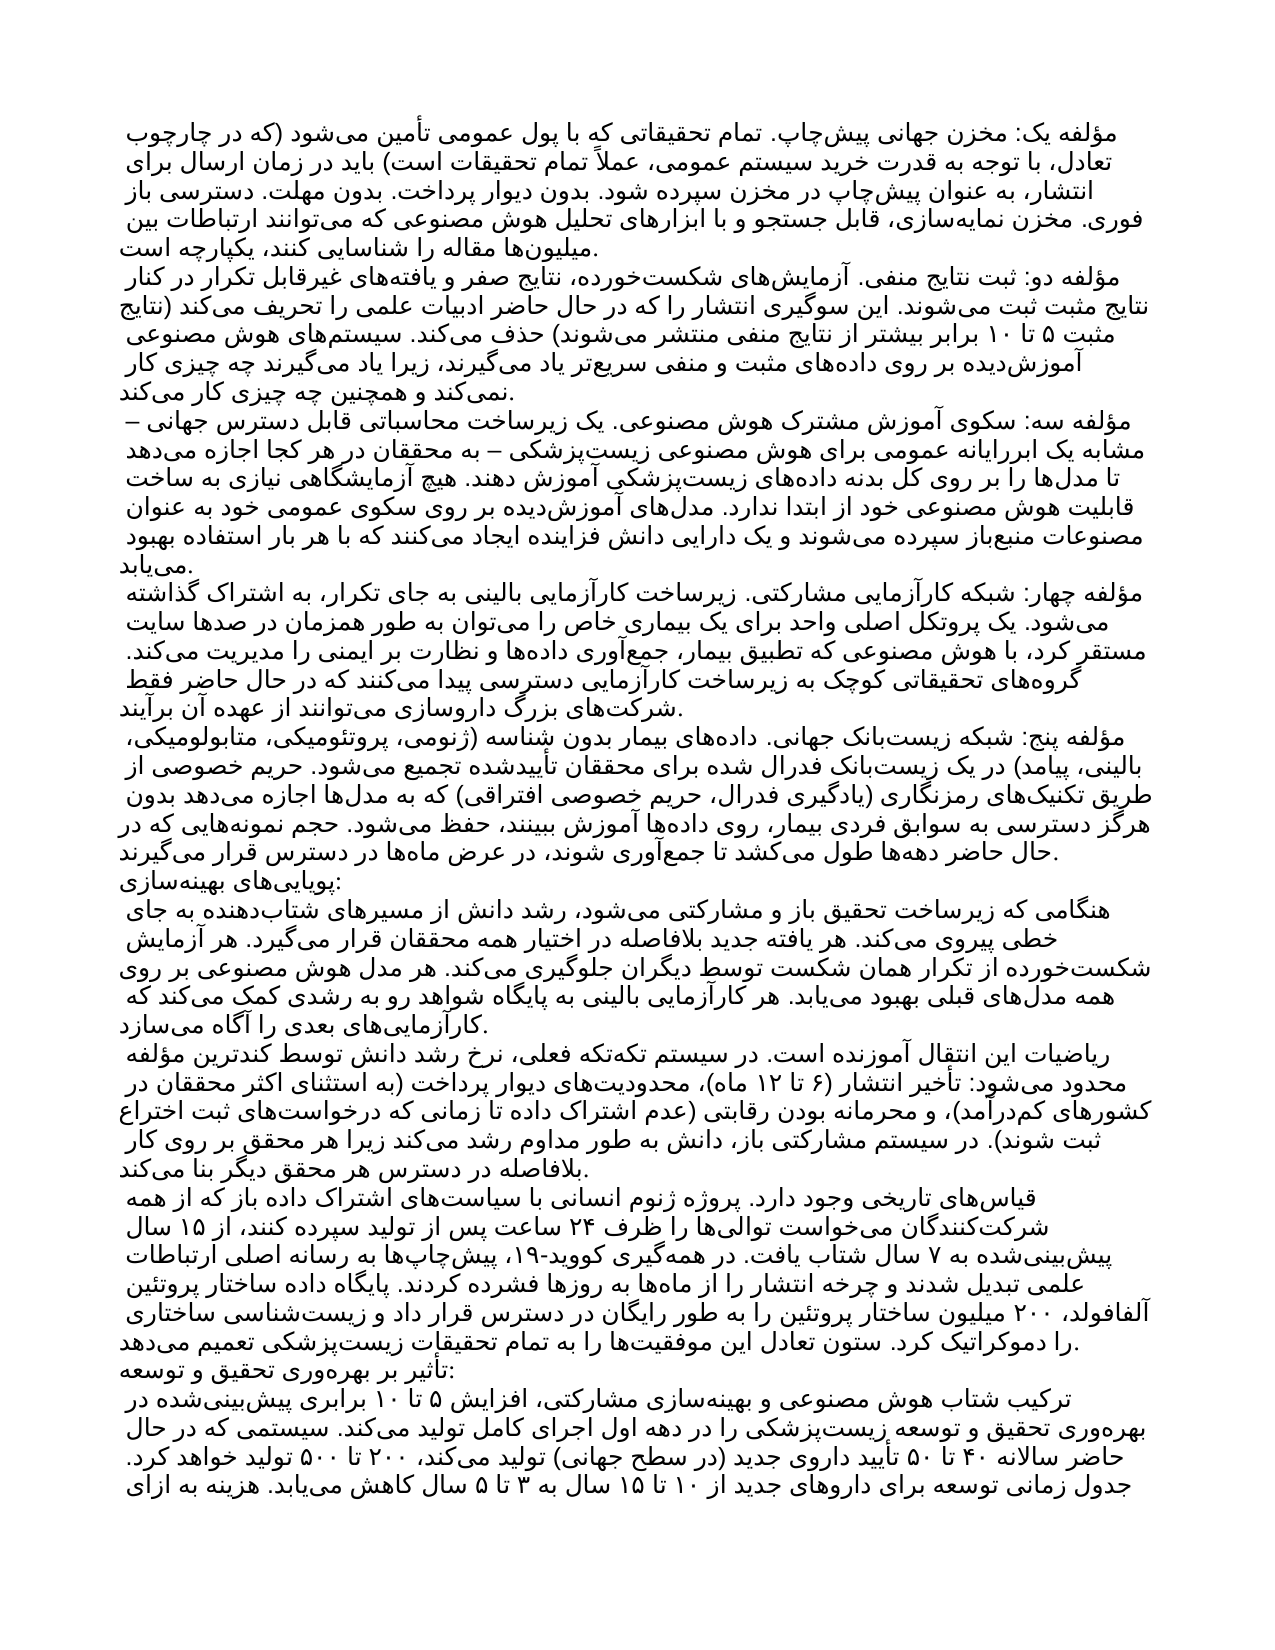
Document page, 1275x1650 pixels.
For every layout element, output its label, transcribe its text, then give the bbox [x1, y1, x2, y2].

text تأثیر بر بهره‌وری تحقیق و توسعه: [118, 1355, 1157, 1384]
text مؤلفه پنج: شبکه زیست‌بانک جهانی. داده‌های بیمار بدون شناسه (ژنومی، پروتئومیکی، متابولومیکی، بالینی، پیامد) در یک زیست‌بانک فدرال شده برای محققان تأییدشده تجمیع می‌شود. حریم خصوصی از طریق تکنیک‌های رمزنگاری (یادگیری فدرال، حریم خصوصی افتراقی) که به مدل‌ها اجازه می‌دهد بدون هرگز دسترسی به سوابق فردی بیمار، روی داده‌ها آموزش ببینند، حفظ می‌شود. حجم نمونه‌هایی که در حال حاضر دهه‌ها طول می‌کشد تا جمع‌آوری شوند، در عرض ماه‌ها در دسترس قرار می‌گیرند. [118, 722, 1157, 866]
text مؤلفه سه: سکوی آموزش مشترک هوش مصنوعی. یک زیرساخت محاسباتی قابل دسترس جهانی – مشابه یک ابررایانه عمومی برای هوش مصنوعی زیست‌پزشکی – به محققان در هر کجا اجازه می‌دهد تا مدل‌ها را بر روی کل بدنه داده‌های زیست‌پزشکی آموزش دهند. هیچ آزمایشگاهی نیازی به ساخت قابلیت هوش مصنوعی خود از ابتدا ندارد. مدل‌های آموزش‌دیده بر روی سکوی عمومی خود به عنوان مصنوعات منبع‌باز سپرده می‌شوند و یک دارایی دانش فزاینده ایجاد می‌کنند که با هر بار استفاده بهبود می‌یابد. [118, 406, 1157, 578]
text ریاضیات این انتقال آموزنده است. در سیستم تکه‌تکه فعلی، نرخ رشد دانش توسط کندترین مؤلفه محدود می‌شود: تأخیر انتشار (۶ تا ۱۲ ماه)، محدودیت‌های دیوار پرداخت (به استثنای اکثر محققان در کشورهای کم‌درآمد)، و محرمانه بودن رقابتی (عدم اشتراک داده تا زمانی که درخواست‌های ثبت اختراع ثبت شوند). در سیستم مشارکتی باز، دانش به طور مداوم رشد می‌کند زیرا هر محقق بر روی کار بلافاصله در دسترس هر محقق دیگر بنا می‌کند. [118, 1039, 1157, 1183]
text هنگامی که زیرساخت تحقیق باز و مشارکتی می‌شود، رشد دانش از مسیرهای شتاب‌دهنده به جای خطی پیروی می‌کند. هر یافته جدید بلافاصله در اختیار همه محققان قرار می‌گیرد. هر آزمایش شکست‌خورده از تکرار همان شکست توسط دیگران جلوگیری می‌کند. هر مدل هوش مصنوعی بر روی همه مدل‌های قبلی بهبود می‌یابد. هر کارآزمایی بالینی به پایگاه شواهد رو به رشدی کمک می‌کند که کارآزمایی‌های بعدی را آگاه می‌سازد. [118, 895, 1157, 1039]
text مؤلفه یک: مخزن جهانی پیش‌چاپ. تمام تحقیقاتی که با پول عمومی تأمین می‌شود (که در چارچوب تعادل، با توجه به قدرت خرید سیستم عمومی، عملاً تمام تحقیقات است) باید در زمان ارسال برای انتشار، به عنوان پیش‌چاپ در مخزن سپرده شود. بدون دیوار پرداخت. بدون مهلت. دسترسی باز فوری. مخزن نمایه‌سازی، قابل جستجو و با ابزارهای تحلیل هوش مصنوعی که می‌توانند ارتباطات بین میلیون‌ها مقاله را شناسایی کنند، یکپارچه است. [118, 118, 1157, 262]
text قیاس‌های تاریخی وجود دارد. پروژه ژنوم انسانی با سیاست‌های اشتراک داده باز که از همه شرکت‌کنندگان می‌خواست توالی‌ها را ظرف ۲۴ ساعت پس از تولید سپرده کنند، از ۱۵ سال پیش‌بینی‌شده به ۷ سال شتاب یافت. در همه‌گیری کووید-۱۹، پیش‌چاپ‌ها به رسانه اصلی ارتباطات علمی تبدیل شدند و چرخه انتشار را از ماه‌ها به روزها فشرده کردند. پایگاه داده ساختار پروتئین آلفافولد، ۲۰۰ میلیون ساختار پروتئین را به طور رایگان در دسترس قرار داد و زیست‌شناسی ساختاری را دموکراتیک کرد. ستون تعادل این موفقیت‌ها را به تمام تحقیقات زیست‌پزشکی تعمیم می‌دهد. [118, 1183, 1157, 1355]
text ترکیب شتاب هوش مصنوعی و بهینه‌سازی مشارکتی، افزایش ۵ تا ۱۰ برابری پیش‌بینی‌شده در بهره‌وری تحقیق و توسعه زیست‌پزشکی را در دهه اول اجرای کامل تولید می‌کند. سیستمی که در حال حاضر سالانه ۴۰ تا ۵۰ تأیید داروی جدید (در سطح جهانی) تولید می‌کند، ۲۰۰ تا ۵۰۰ تولید خواهد کرد. جدول زمانی توسعه برای داروهای جدید از ۱۰ تا ۱۵ سال به ۳ تا ۵ سال کاهش می‌یابد. هزینه به ازای هر دارو از ۲ میلیارد دلار به ۲۰۰ تا ۵۰۰ میلیون دلار کاهش می‌یابد. تعداد بیماری‌هایی که برنامه‌های تحقیقاتی فعال دارند از صدها به هزاران افزایش می‌یابد. [118, 1384, 1157, 1499]
text پویایی‌های بهینه‌سازی: [118, 866, 1157, 895]
text مؤلفه چهار: شبکه کارآزمایی مشارکتی. زیرساخت کارآزمایی بالینی به جای تکرار، به اشتراک گذاشته می‌شود. یک پروتکل اصلی واحد برای یک بیماری خاص را می‌توان به طور همزمان در صدها سایت مستقر کرد، با هوش مصنوعی که تطبیق بیمار، جمع‌آوری داده‌ها و نظارت بر ایمنی را مدیریت می‌کند. گروه‌های تحقیقاتی کوچک به زیرساخت کارآزمایی دسترسی پیدا می‌کنند که در حال حاضر فقط شرکت‌های بزرگ داروسازی می‌توانند از عهده آن برآیند. [118, 578, 1157, 722]
text مؤلفه دو: ثبت نتایج منفی. آزمایش‌های شکست‌خورده، نتایج صفر و یافته‌های غیرقابل تکرار در کنار نتایج مثبت ثبت می‌شوند. این سوگیری انتشار را که در حال حاضر ادبیات علمی را تحریف می‌کند (نتایج مثبت ۵ تا ۱۰ برابر بیشتر از نتایج منفی منتشر می‌شوند) حذف می‌کند. سیستم‌های هوش مصنوعی آموزش‌دیده بر روی داده‌های مثبت و منفی سریع‌تر یاد می‌گیرند، زیرا یاد می‌گیرند چه چیزی کار نمی‌کند و همچنین چه چیزی کار می‌کند. [118, 262, 1157, 406]
